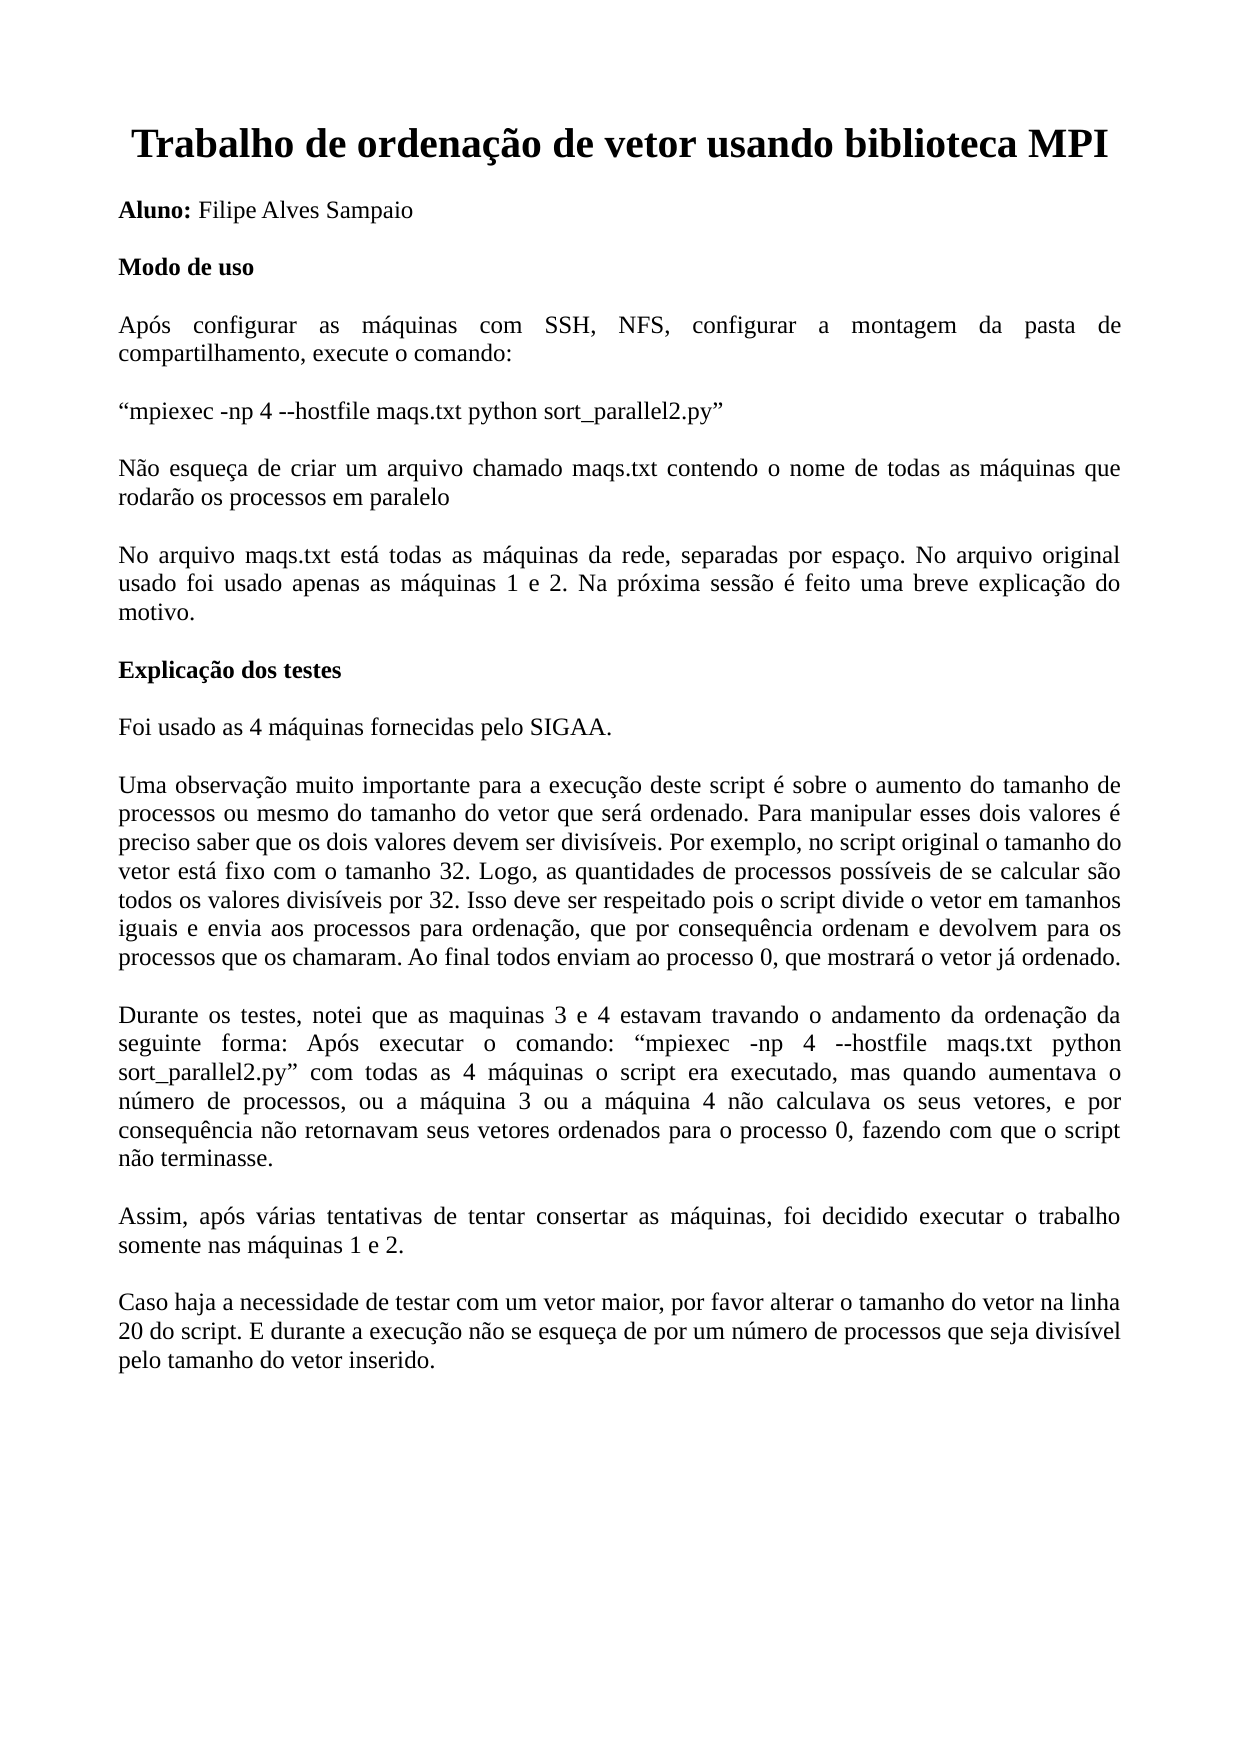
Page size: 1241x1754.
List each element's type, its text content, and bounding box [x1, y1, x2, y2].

text Não esqueça de criar um arquivo chamado maqs.txt contendo o nome de todas as máquinas que rodarão os processos em paralelo [118, 453, 1122, 511]
text Uma observação muito importante para a execução deste script é sobre o aumento do tamanho de processos ou mesmo do tamanho do vetor que será ordenado. Para manipular esses dois valores é preciso saber que os dois valores devem ser divisíveis. Por exemplo, no script original o tamanho do vetor está fixo com o tamanho 32. Logo, as quantidades de processos possíveis de se calcular são todos os valores divisíveis por 32. Isso deve ser respeitado pois o script divide o vetor em tamanhos iguais e envia aos processos para ordenação, que por consequência ordenam e devolvem para os processos que os chamaram. Ao final todos enviam ao processo 0, que mostrará o vetor já ordenado. [118, 770, 1122, 971]
text Assim, após várias tentativas de tentar consertar as máquinas, foi decidido executar o trabalho somente nas máquinas 1 e 2. [118, 1201, 1122, 1258]
text Durante os testes, notei que as maquinas 3 e 4 estavam travando o andamento da ordenação da seguinte forma: Após executar o comando: “mpiexec -np 4 --hostfile maqs.txt python sort_parallel2.py” com todas as 4 máquinas o script era executado, mas quando aumentava o número de processos, ou a máquina 3 ou a máquina 4 não calculava os seus vetores, e por consequência não retornavam seus vetores ordenados para o processo 0, fazendo com que o script não terminasse. [118, 1000, 1122, 1172]
text Modo de uso [118, 252, 1122, 281]
text Após configurar as máquinas com SSH, NFS, configurar a montagem da pasta de compartilhamento, execute o comando: [118, 310, 1122, 367]
text “mpiexec -np 4 --hostfile maqs.txt python sort_parallel2.py” [118, 396, 1122, 425]
text Aluno: Filipe Alves Sampaio [118, 195, 1122, 223]
text Caso haja a necessidade de testar com um vetor maior, por favor alterar o tamanho do vetor na linha 20 do script. E durante a execução não se esqueça de por um número de processos que seja divisível pelo tamanho do vetor inserido. [118, 1287, 1122, 1373]
text Foi usado as 4 máquinas fornecidas pelo SIGAA. [118, 712, 1122, 741]
text Trabalho de ordenação de vetor usando biblioteca MPI [118, 118, 1122, 166]
text No arquivo maqs.txt está todas as máquinas da rede, separadas por espaço. No arquivo original usado foi usado apenas as máquinas 1 e 2. Na próxima sessão é feito uma breve explicação do motivo. [118, 540, 1122, 626]
text Explicação dos testes [118, 655, 1122, 683]
